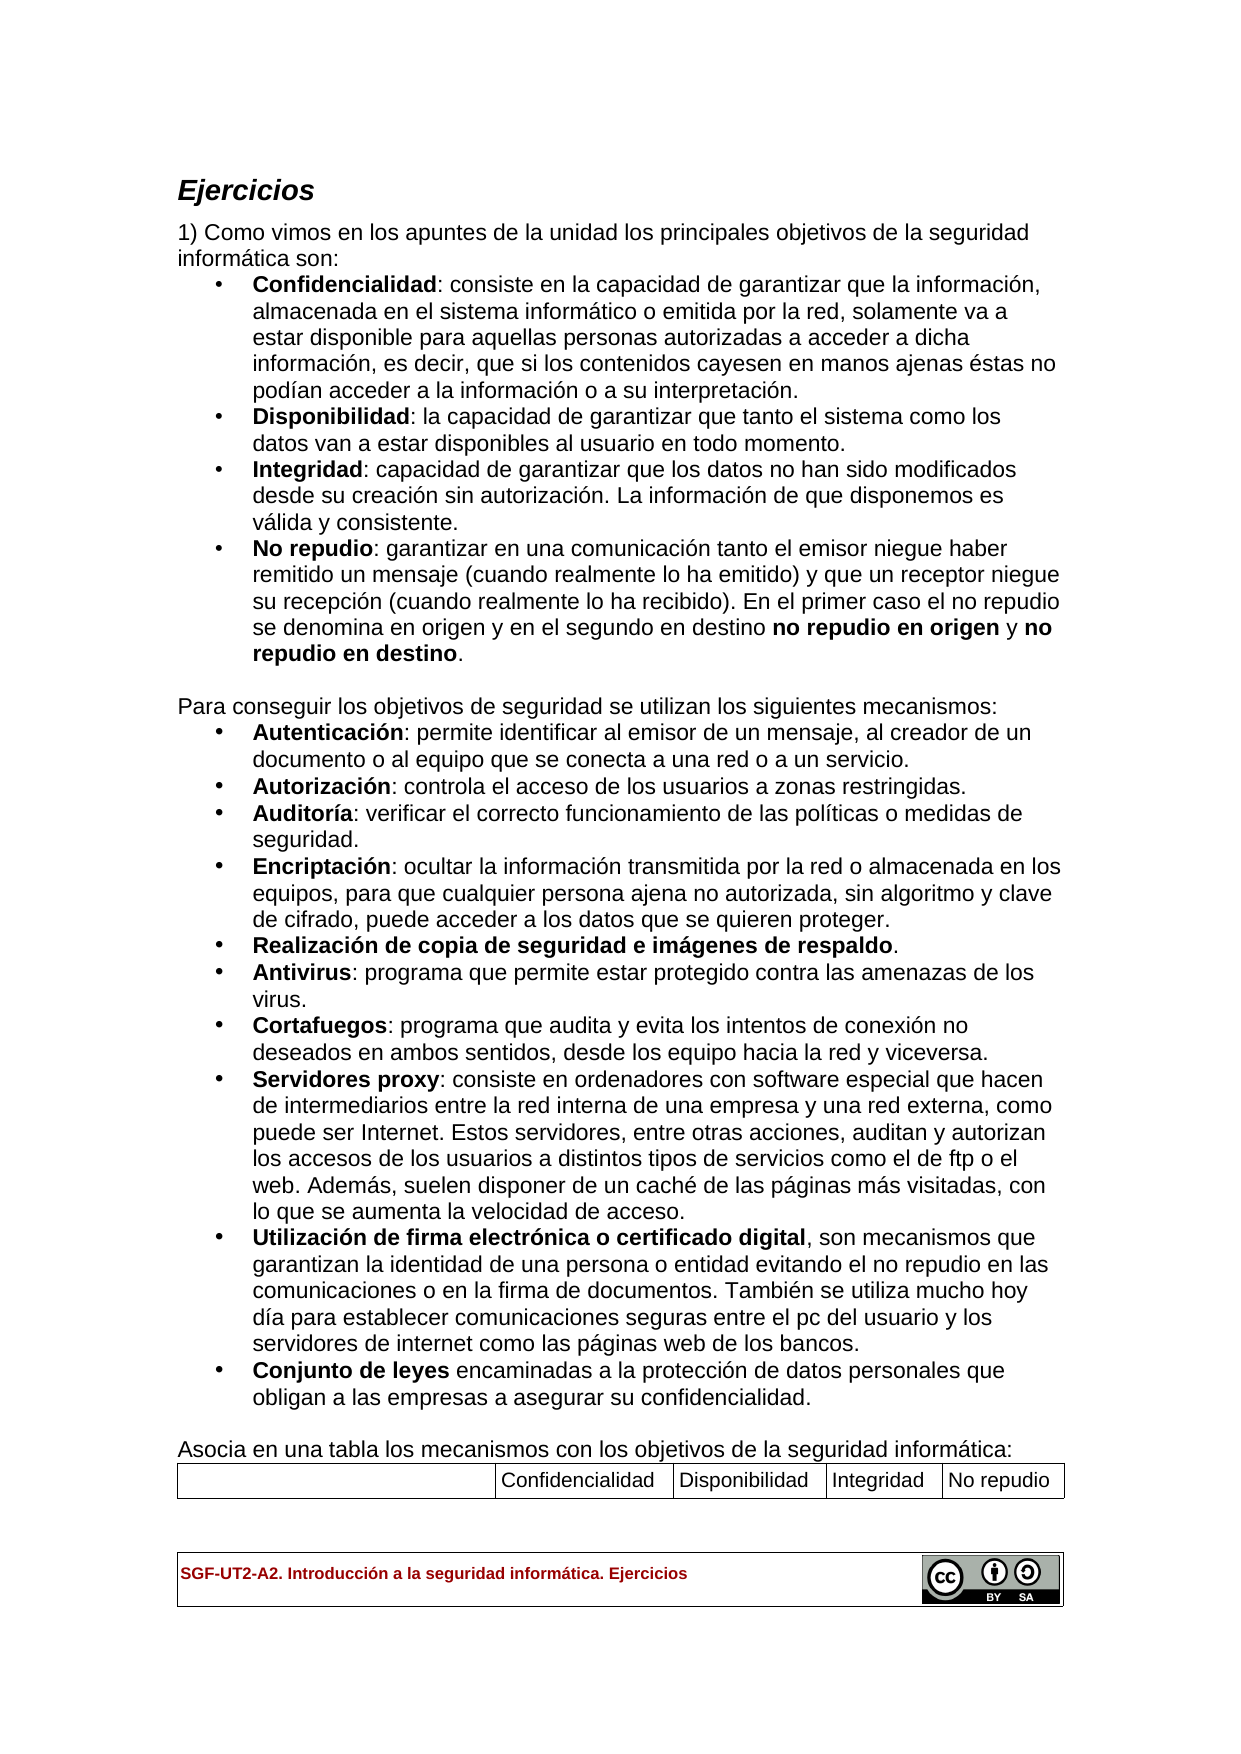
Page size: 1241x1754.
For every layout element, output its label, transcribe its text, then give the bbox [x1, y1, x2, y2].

text Para conseguir los objetivos de seguridad se utilizan los siguientes mecanismos: [177, 693, 1063, 719]
list Disponibilidad: la capacidad de garantizar que tanto el sistema como los datos van a estar disponibles al usuario en todo momento. [215, 403, 1063, 456]
table_header Confidencialidad [496, 1464, 673, 1498]
table_header Integridad [827, 1464, 942, 1498]
table_header [178, 1464, 495, 1498]
list Cortafuegos: programa que audita y evita los intentos de conexión no deseados en ambos sentidos, desde los equipo hacia la red y viceversa. [215, 1012, 1063, 1066]
list Auditoría: verificar el correcto funcionamiento de las políticas o medidas de seguridad. [215, 799, 1063, 853]
subtitle Ejercicios [177, 173, 1063, 206]
list Utilización de firma electrónica o certificado digital, son mecanismos que garantizan la identidad de una persona o entidad evitando el no repudio en las comunicaciones o en la firma de documentos. También se utiliza mucho hoy día para establecer comunicaciones seguras entre el pc del usuario y los servidores de internet como las páginas web de los bancos. [215, 1224, 1063, 1357]
table_header No repudio [943, 1464, 1064, 1498]
list No repudio: garantizar en una comunicación tanto el emisor niegue haber remitido un mensaje (cuando realmente lo ha emitido) y que un receptor niegue su recepción (cuando realmente lo ha recibido). En el primer caso el no repudio se denomina en origen y en el segundo en destino no repudio en origen y no repudio en destino. [215, 535, 1063, 667]
list Antivirus: programa que permite estar protegido contra las amenazas de los virus. [215, 959, 1063, 1012]
list Conjunto de leyes encaminadas a la protección de datos personales que obligan a las empresas a asegurar su confidencialidad. [215, 1357, 1063, 1410]
list Realización de copia de seguridad e imágenes de respaldo. [215, 932, 1063, 959]
text 1) Como vimos en los apuntes de la unidad los principales objetivos de la seguridad informática son: [177, 219, 1063, 271]
picture [922, 1555, 1060, 1604]
table_header Disponibilidad [674, 1464, 826, 1498]
list Autenticación: permite identificar al emisor de un mensaje, al creador de un documento o al equipo que se conecta a una red o a un servicio. [215, 719, 1063, 773]
list Integridad: capacidad de garantizar que los datos no han sido modificados desde su creación sin autorización. La información de que disponemos es válida y consistente. [215, 456, 1063, 535]
text Asocia en una tabla los mecanismos con los objetivos de la seguridad informática: [177, 1436, 1063, 1462]
list Autorización: controla el acceso de los usuarios a zonas restringidas. [215, 773, 1063, 799]
list Encriptación: ocultar la información transmitida por la red o almacenada en los equipos, para que cualquier persona ajena no autorizada, sin algoritmo y clave de cifrado, puede acceder a los datos que se quieren proteger. [215, 853, 1063, 932]
list Servidores proxy: consiste en ordenadores con software especial que hacen de intermediarios entre la red interna de una empresa y una red externa, como puede ser Internet. Estos servidores, entre otras acciones, auditan y autorizan los accesos de los usuarios a distintos tipos de servicios como el de ftp o el web. Además, suelen disponer de un caché de las páginas más visitadas, con lo que se aumenta la velocidad de acceso. [215, 1066, 1063, 1224]
list Confidencialidad: consiste en la capacidad de garantizar que la información, almacenada en el sistema informático o emitida por la red, solamente va a estar disponible para aquellas personas autorizadas a acceder a dicha información, es decir, que si los contenidos cayesen en manos ajenas éstas no podían acceder a la información o a su interpretación. [215, 271, 1063, 403]
